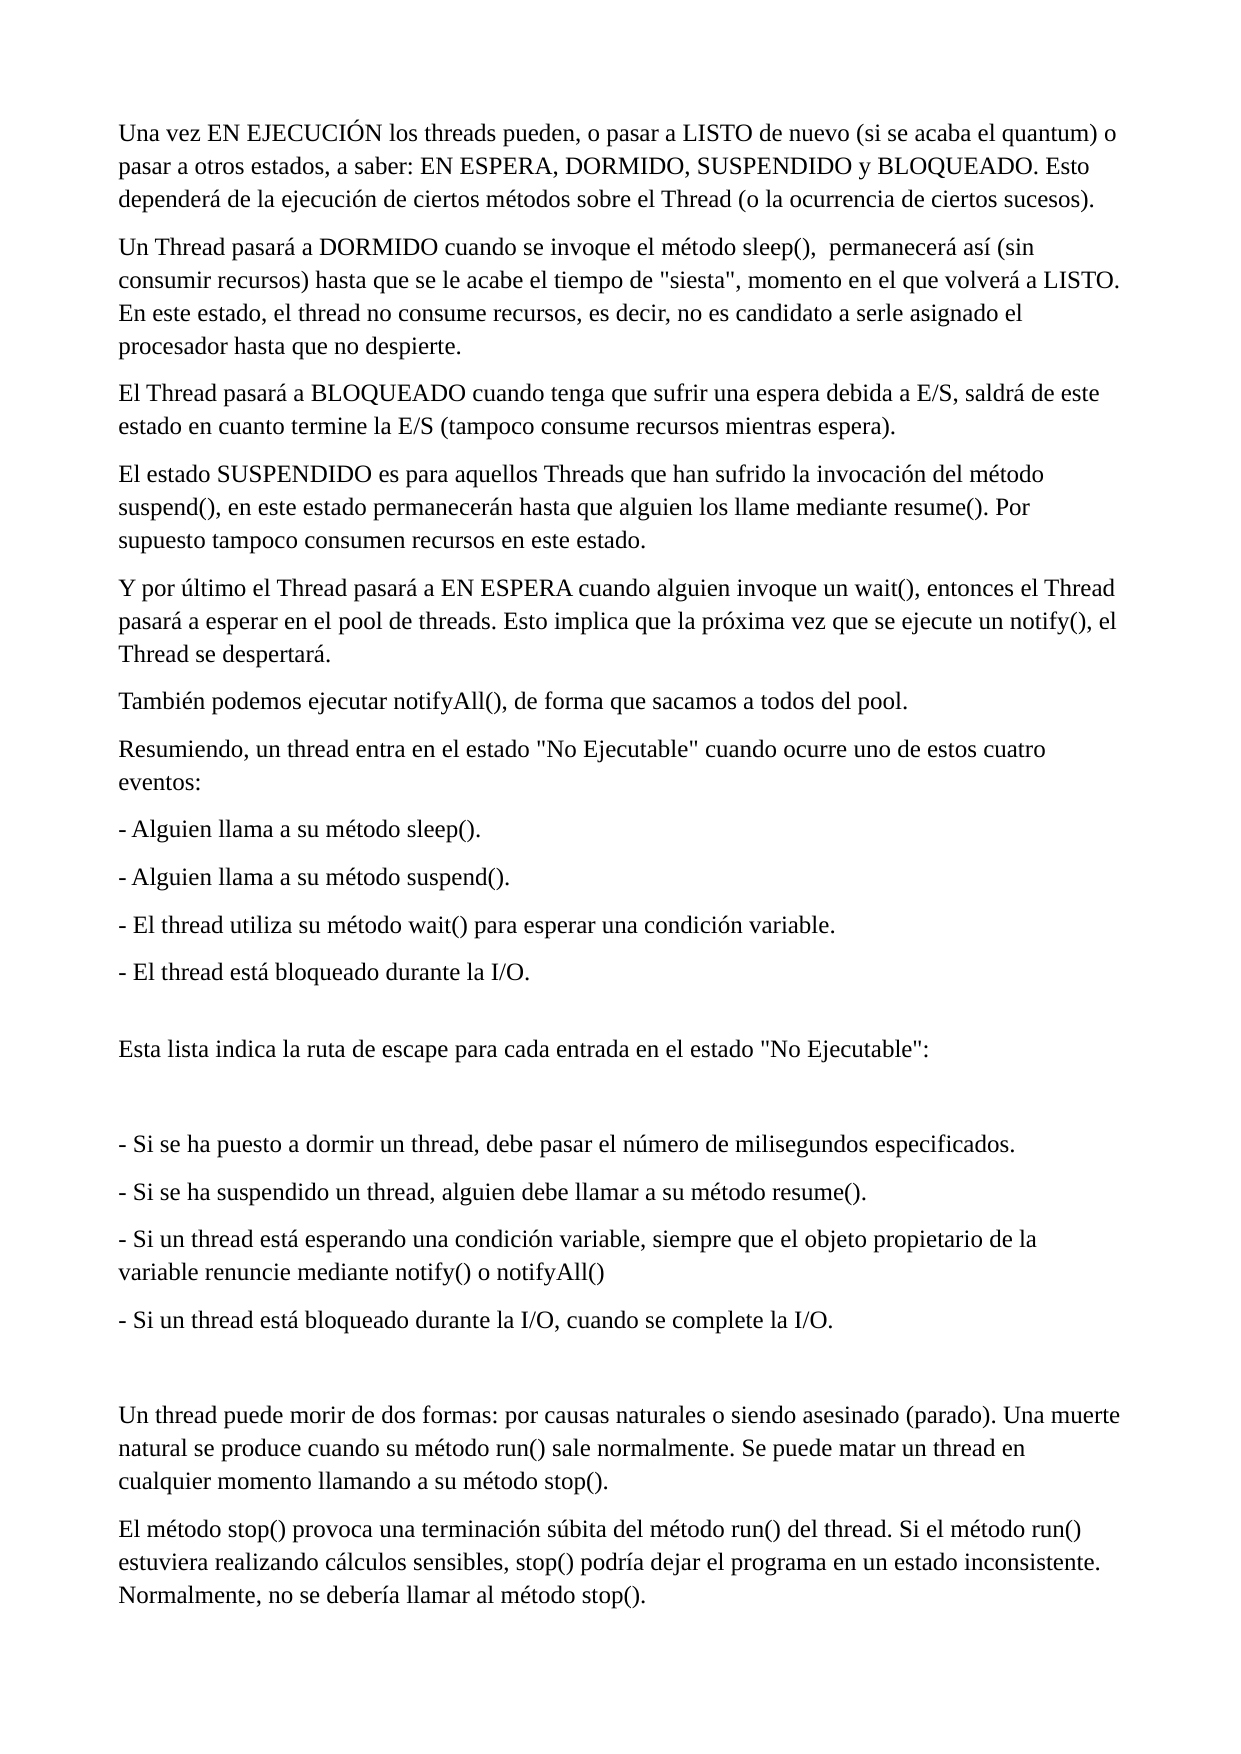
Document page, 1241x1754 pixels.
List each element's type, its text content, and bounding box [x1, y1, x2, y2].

text Y por último el Thread pasará a EN ESPERA cuando alguien invoque un wait(), entonces el Thread pasará a esperar en el pool de threads. Esto implica que la próxima vez que se ejecute un notify(), el Thread se despertará. [118, 573, 1122, 667]
text - Alguien llama a su método suspend(). [118, 862, 1122, 891]
text El estado SUSPENDIDO es para aquellos Threads que han sufrido la invocación del método suspend(), en este estado permanecerán hasta que alguien los llame mediante resume(). Por supuesto tampoco consumen recursos en este estado. [118, 459, 1122, 554]
text - Alguien llama a su método sleep(). [118, 814, 1122, 843]
text - Si un thread está esperando una condición variable, siempre que el objeto propietario de la variable renuncie mediante notify() o notifyAll() [118, 1224, 1122, 1286]
text - Si un thread está bloqueado durante la I/O, cuando se complete la I/O. [118, 1305, 1122, 1333]
text Un Thread pasará a DORMIDO cuando se invoque el método sleep(), permanecerá así (sin consumir recursos) hasta que se le acabe el tiempo de "siesta", momento en el que volverá a LISTO. En este estado, el thread no consume recursos, es decir, no es candidato a serle asignado el procesador hasta que no despierte. [118, 232, 1122, 359]
text Una vez EN EJECUCIÓN los threads pueden, o pasar a LISTO de nuevo (si se acaba el quantum) o pasar a otros estados, a saber: EN ESPERA, DORMIDO, SUSPENDIDO y BLOQUEADO. Esto dependerá de la ejecución de ciertos métodos sobre el Thread (o la ocurrencia de ciertos sucesos). [118, 118, 1122, 213]
text Resumiendo, un thread entra en el estado "No Ejecutable" cuando ocurre uno de estos cuatro eventos: [118, 734, 1122, 796]
text Esta lista indica la ruta de escape para cada entrada en el estado "No Ejecutable": [118, 1034, 1122, 1062]
text El Thread pasará a BLOQUEADO cuando tenga que sufrir una espera debida a E/S, saldrá de este estado en cuanto termine la E/S (tampoco consume recursos mientras espera). [118, 378, 1122, 440]
text - El thread está bloqueado durante la I/O. [118, 957, 1122, 986]
text Un thread puede morir de dos formas: por causas naturales o siendo asesinado (parado). Una muerte natural se produce cuando su método run() sale normalmente. Se puede matar un thread en cualquier momento llamando a su método stop(). [118, 1400, 1122, 1495]
text - Si se ha puesto a dormir un thread, debe pasar el número de milisegundos especificados. [118, 1129, 1122, 1158]
text También podemos ejecutar notifyAll(), de forma que sacamos a todos del pool. [118, 686, 1122, 715]
text - Si se ha suspendido un thread, alguien debe llamar a su método resume(). [118, 1177, 1122, 1205]
text El método stop() provoca una terminación súbita del método run() del thread. Si el método run() estuviera realizando cálculos sensibles, stop() podría dejar el programa en un estado inconsistente. Normalmente, no se debería llamar al método stop(). [118, 1514, 1122, 1608]
text - El thread utiliza su método wait() para esperar una condición variable. [118, 910, 1122, 938]
